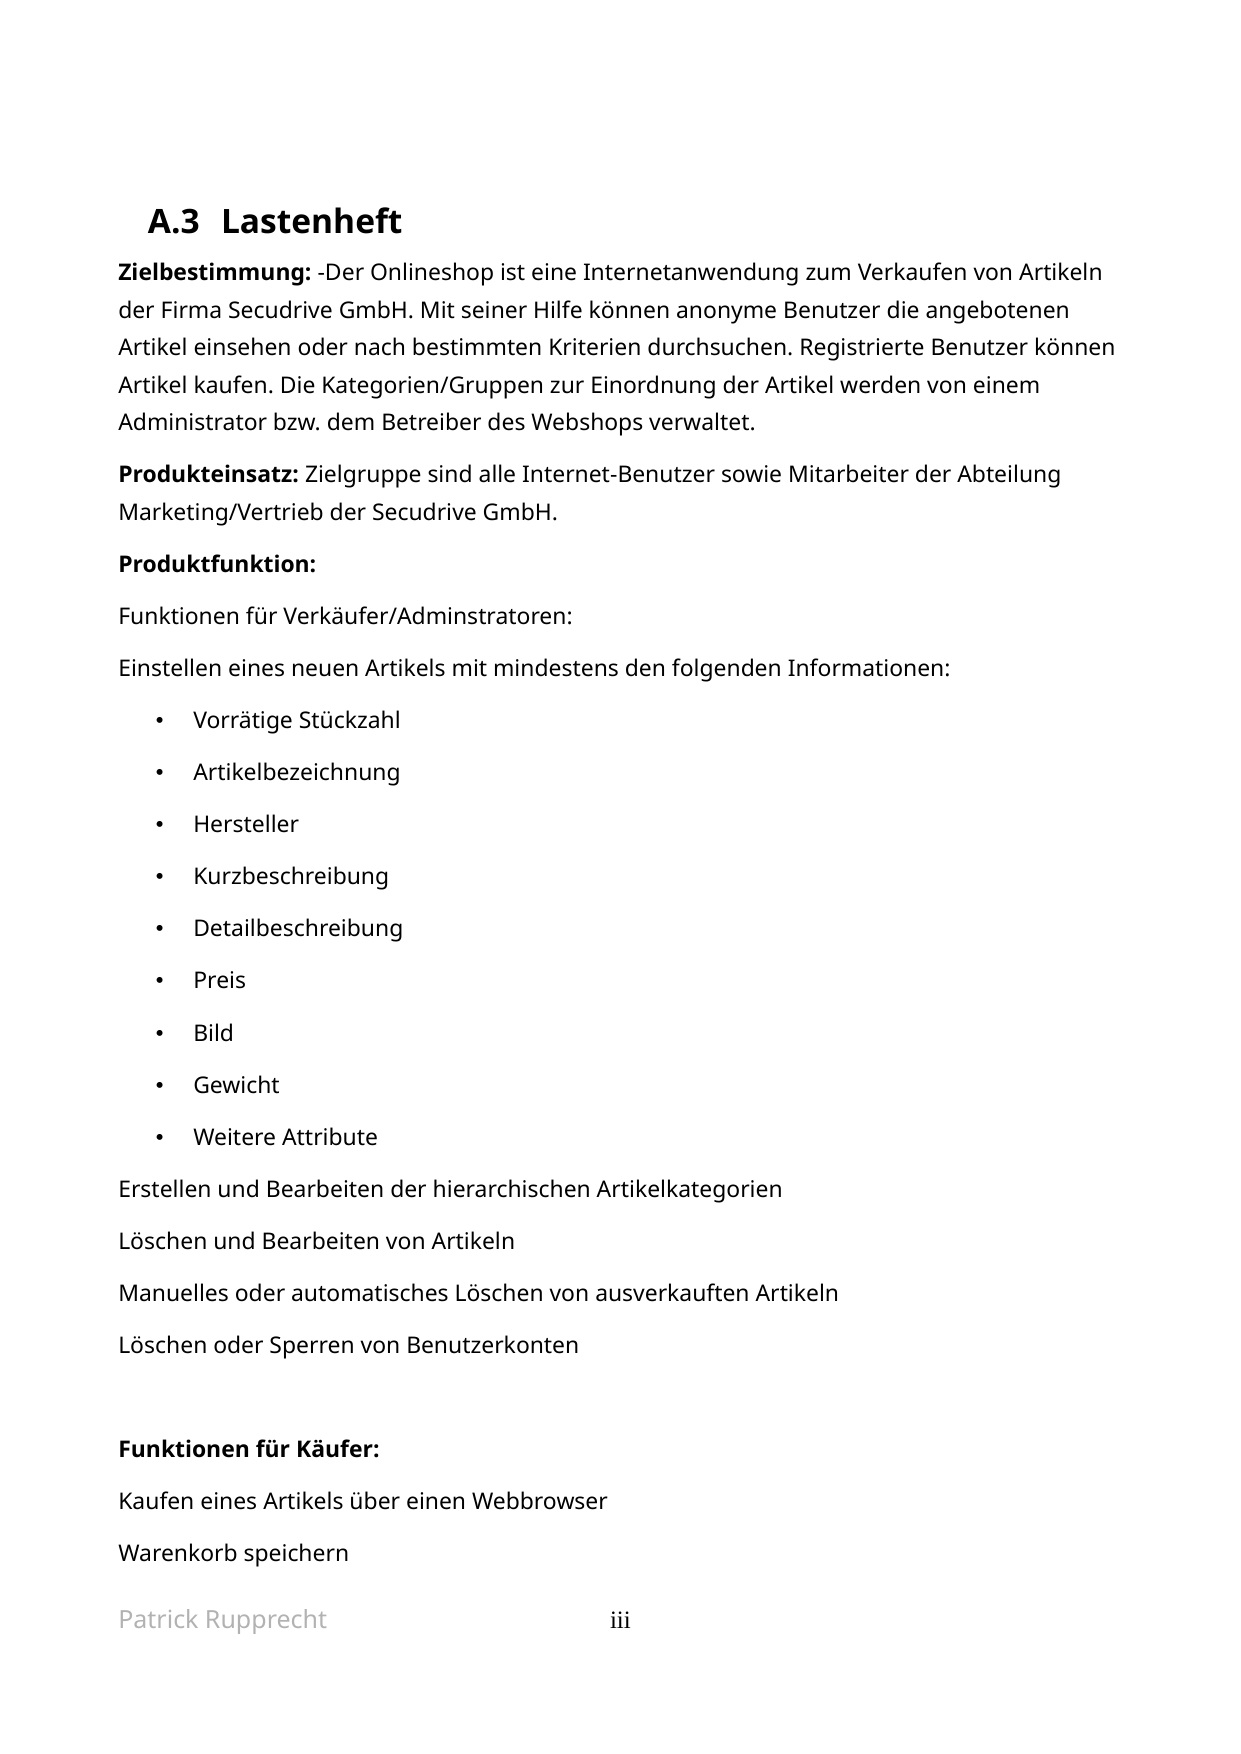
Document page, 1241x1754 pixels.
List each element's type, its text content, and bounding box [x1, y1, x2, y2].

text Funktionen für Verkäufer/Adminstratoren: [118, 600, 1122, 631]
text Funktionen für Käufer: [118, 1433, 1122, 1464]
text Manuelles oder automatisches Löschen von ausverkauften Artikeln [118, 1277, 1122, 1308]
text Produkteinsatz: Zielgruppe sind alle Internet-Benutzer sowie Mitarbeiter der Abteilung Marketing/Vertrieb der Secudrive GmbH. [118, 458, 1122, 527]
subtitle Lastenheft [148, 198, 1122, 244]
list Detailbeschreibung [156, 912, 1122, 944]
text Einstellen eines neuen Artikels mit mindestens den folgenden Informationen: [118, 652, 1122, 683]
text Zielbestimmung: -Der Onlineshop ist eine Internetanwendung zum Verkaufen von Artikeln der Firma Secudrive GmbH. Mit seiner Hilfe können anonyme Benutzer die angebotenen Artikel einsehen oder nach bestimmten Kriterien durchsuchen. Registrierte Benutzer können Artikel kaufen. Die Kategorien/Gruppen zur Einordnung der Artikel werden von einem Administrator bzw. dem Betreiber des Webshops verwaltet. [118, 256, 1122, 437]
text Löschen und Bearbeiten von Artikeln [118, 1225, 1122, 1256]
text Löschen oder Sperren von Benutzerkonten [118, 1329, 1122, 1360]
list Artikelbezeichnung [156, 756, 1122, 787]
text Produktfunktion: [118, 548, 1122, 579]
list Weitere Attribute [156, 1121, 1122, 1152]
list Gewicht [156, 1069, 1122, 1100]
list Preis [156, 964, 1122, 996]
list Bild [156, 1017, 1122, 1048]
list Vorrätige Stückzahl [156, 704, 1122, 735]
text Kaufen eines Artikels über einen Webbrowser [118, 1485, 1122, 1517]
text Erstellen und Bearbeiten der hierarchischen Artikelkategorien [118, 1173, 1122, 1204]
list Kurzbeschreibung [156, 860, 1122, 892]
text Warenkorb speichern [118, 1537, 1122, 1569]
list Hersteller [156, 808, 1122, 839]
